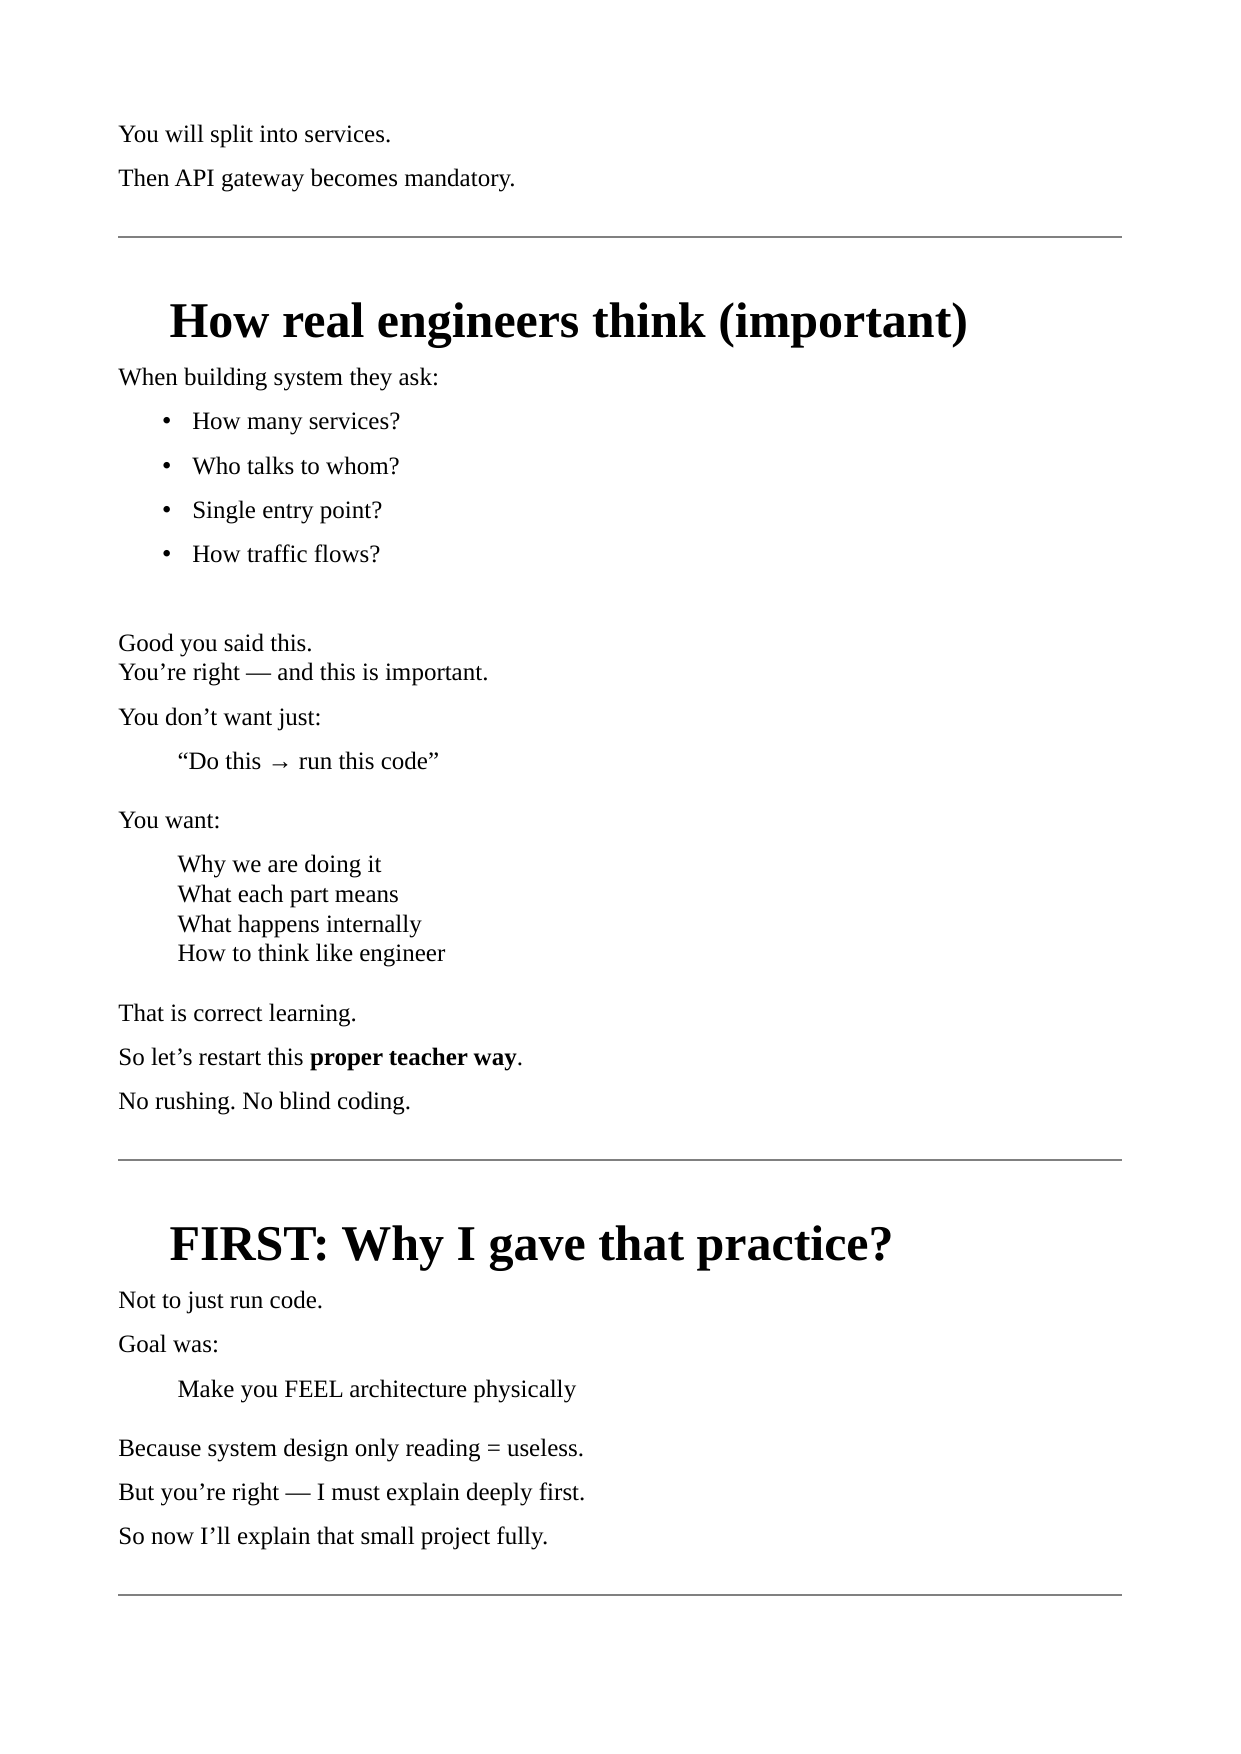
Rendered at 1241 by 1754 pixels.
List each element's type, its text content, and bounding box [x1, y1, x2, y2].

text You don’t want just: [118, 701, 1122, 731]
text “Do this → run this code” [177, 745, 1063, 775]
list Single entry point? [162, 494, 1122, 524]
text Because system design only reading = useless. [118, 1432, 1122, 1462]
subtitle 🧠 How real engineers think (important) [118, 291, 1122, 349]
text Then API gateway becomes mandatory. [118, 162, 1122, 192]
text But you’re right — I must explain deeply first. [118, 1476, 1122, 1506]
subtitle 🧠 FIRST: Why I gave that practice? [118, 1214, 1122, 1272]
text Goal was: [118, 1328, 1122, 1358]
list How traffic flows? [162, 538, 1122, 568]
text Why we are doing it What each part means What happens internally How to think like engineer [177, 848, 1063, 967]
text You will split into services. [118, 118, 1122, 148]
text No rushing. No blind coding. [118, 1085, 1122, 1115]
text So let’s restart this proper teacher way. [118, 1041, 1122, 1071]
list Who talks to whom? [162, 450, 1122, 479]
text Good you said this. You’re right — and this is important. [118, 627, 1122, 686]
text You want: [118, 804, 1122, 834]
text When building system they ask: [118, 361, 1122, 391]
text That is correct learning. [118, 997, 1122, 1026]
list How many services? [162, 406, 1122, 435]
text Make you FEEL architecture physically [177, 1373, 1063, 1402]
text Not to just run code. [118, 1284, 1122, 1314]
text So now I’ll explain that small project fully. [118, 1520, 1122, 1550]
